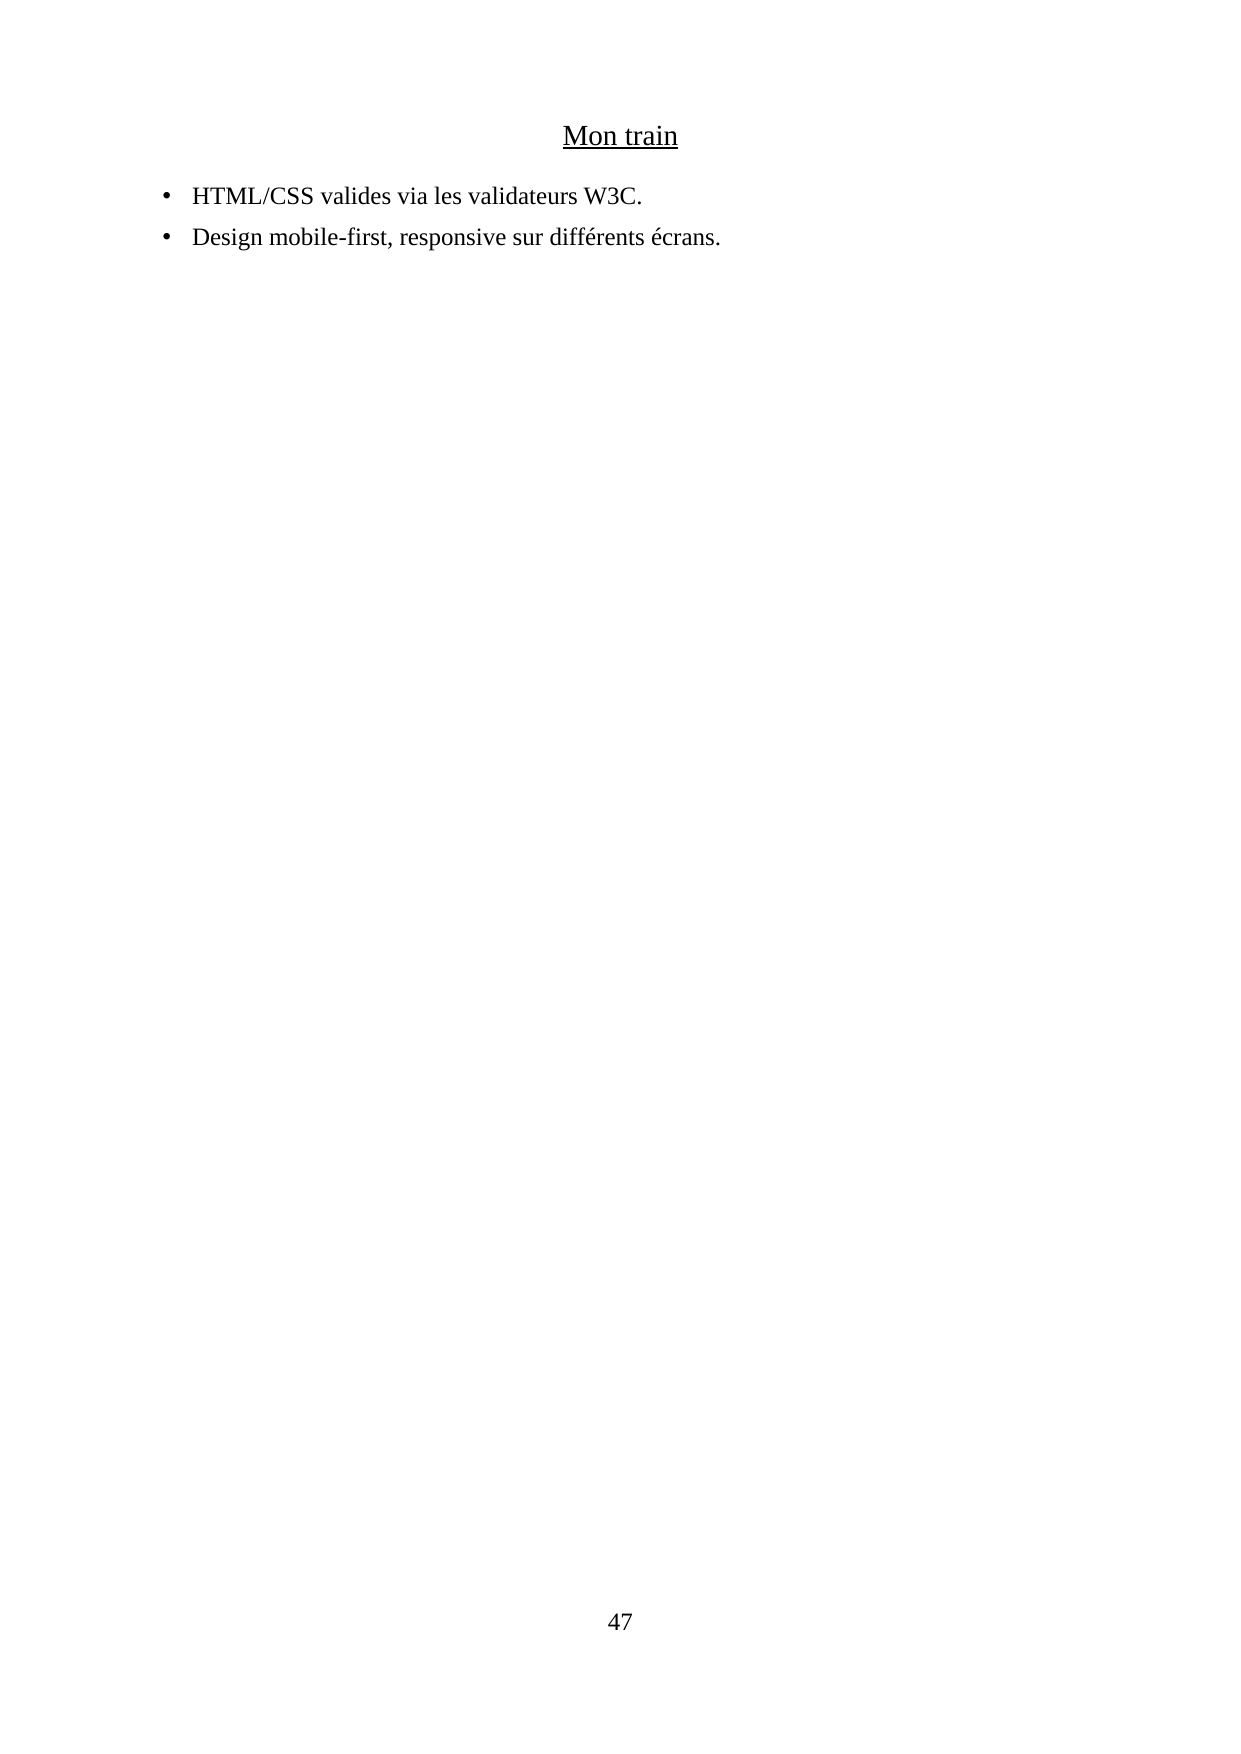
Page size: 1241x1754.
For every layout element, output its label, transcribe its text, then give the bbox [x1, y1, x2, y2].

list HTML/CSS valides via les validateurs W3C. [162, 181, 1122, 210]
list Design mobile‑first, responsive sur différents écrans. [162, 222, 1122, 251]
